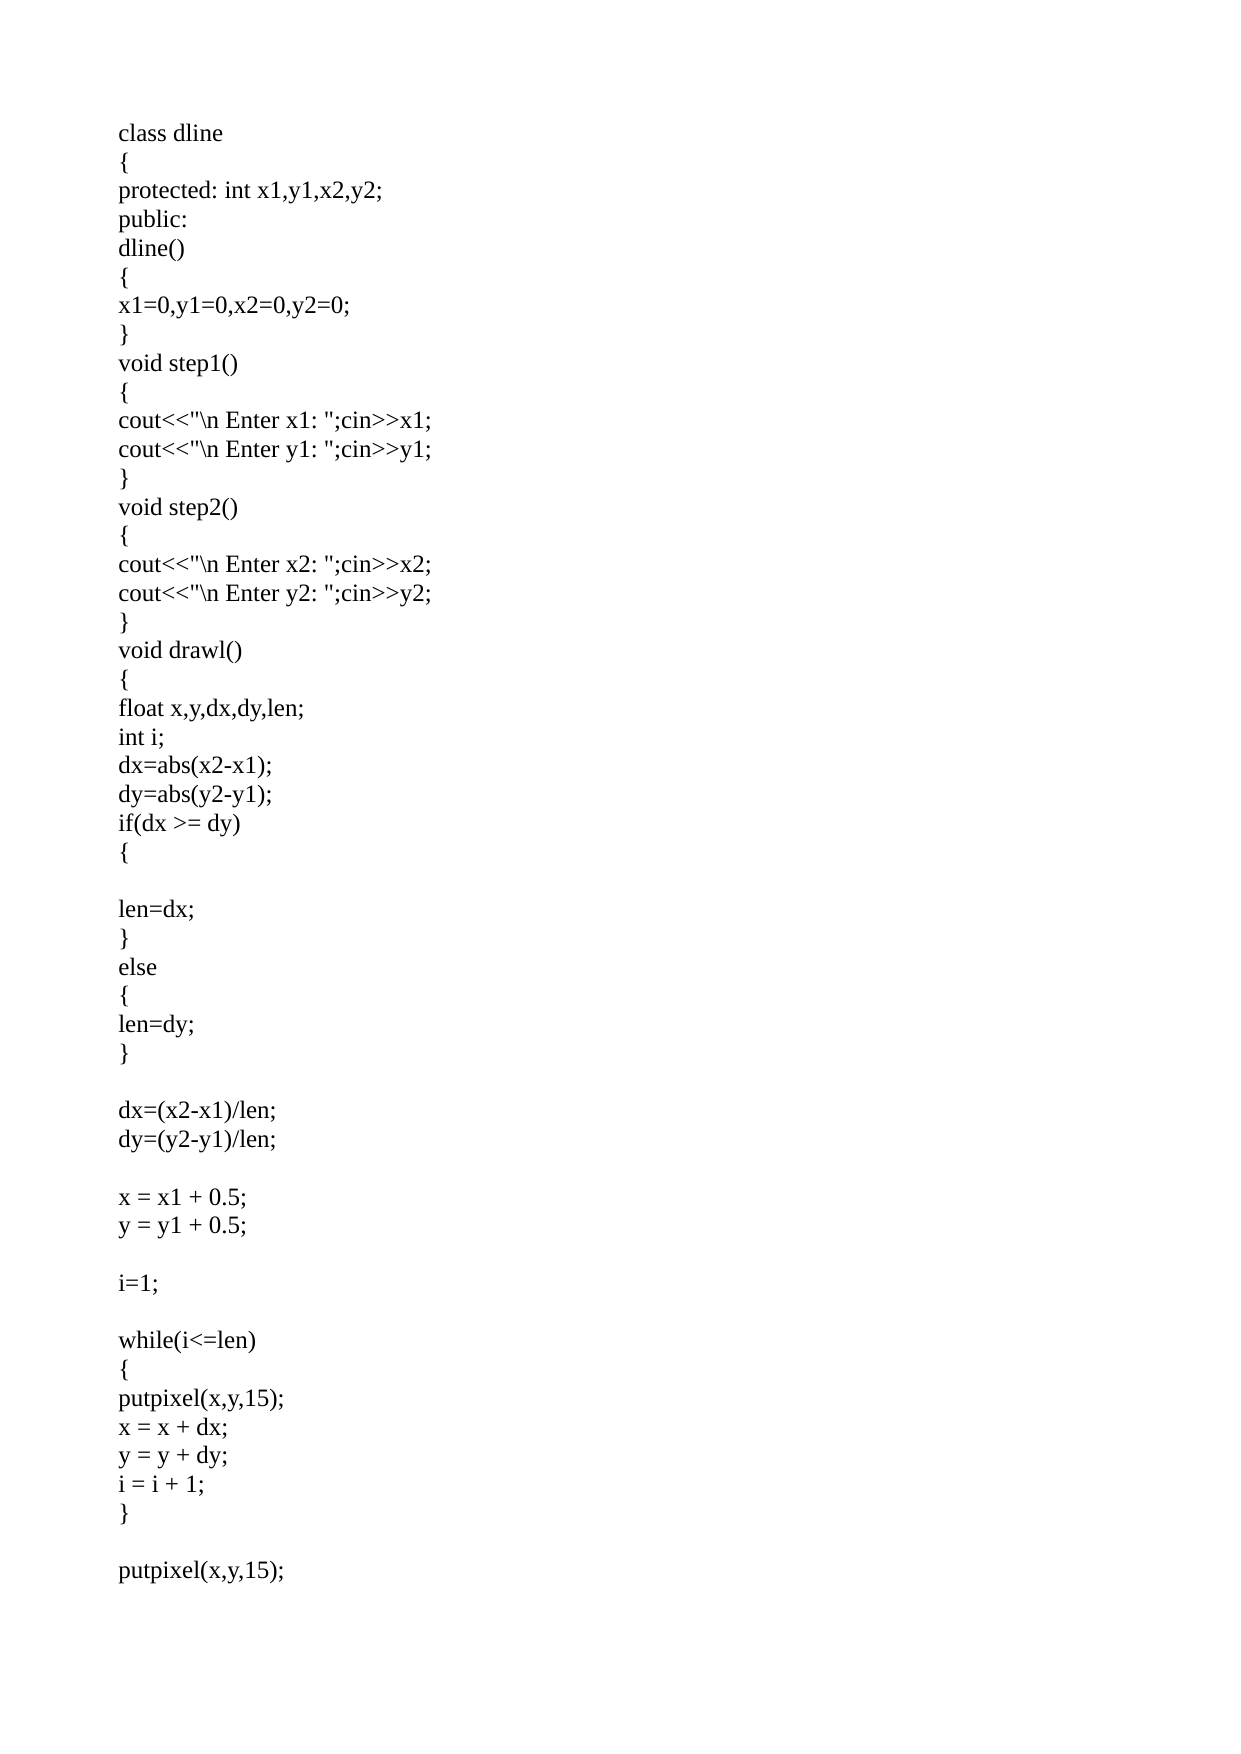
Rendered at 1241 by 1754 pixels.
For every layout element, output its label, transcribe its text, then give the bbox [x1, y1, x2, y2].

text int i; [118, 722, 1122, 751]
text { [118, 664, 1122, 693]
text } [118, 607, 1122, 636]
text x = x + dx; [118, 1412, 1122, 1441]
text void step2() [118, 492, 1122, 521]
text len=dy; [118, 1009, 1122, 1038]
text i=1; [118, 1268, 1122, 1297]
text } [118, 463, 1122, 492]
text public: [118, 204, 1122, 233]
text protected: int x1,y1,x2,y2; [118, 176, 1122, 204]
text class dline [118, 118, 1122, 147]
text dx=abs(x2-x1); [118, 751, 1122, 779]
text dx=(x2-x1)/len; [118, 1096, 1122, 1124]
text i = i + 1; [118, 1469, 1122, 1498]
text while(i<=len) [118, 1326, 1122, 1354]
text dy=(y2-y1)/len; [118, 1124, 1122, 1153]
text cout<<"\n Enter y1: ";cin>>y1; [118, 434, 1122, 463]
text { [118, 377, 1122, 406]
text x1=0,y1=0,x2=0,y2=0; [118, 291, 1122, 319]
text if(dx >= dy) [118, 808, 1122, 837]
text cout<<"\n Enter y2: ";cin>>y2; [118, 578, 1122, 607]
text } [118, 923, 1122, 952]
text cout<<"\n Enter x2: ";cin>>x2; [118, 549, 1122, 578]
text cout<<"\n Enter x1: ";cin>>x1; [118, 406, 1122, 434]
text else [118, 952, 1122, 981]
text dline() [118, 233, 1122, 262]
text len=dx; [118, 894, 1122, 923]
text putpixel(x,y,15); [118, 1383, 1122, 1412]
text { [118, 147, 1122, 176]
text void drawl() [118, 636, 1122, 664]
text y = y1 + 0.5; [118, 1211, 1122, 1239]
text x = x1 + 0.5; [118, 1182, 1122, 1211]
text } [118, 1498, 1122, 1527]
text void step1() [118, 348, 1122, 377]
text float x,y,dx,dy,len; [118, 693, 1122, 722]
text } [118, 319, 1122, 348]
text y = y + dy; [118, 1441, 1122, 1469]
text { [118, 981, 1122, 1009]
text { [118, 1354, 1122, 1383]
text } [118, 1038, 1122, 1067]
text { [118, 521, 1122, 549]
text putpixel(x,y,15); [118, 1556, 1122, 1584]
text { [118, 262, 1122, 291]
text dy=abs(y2-y1); [118, 779, 1122, 808]
text { [118, 837, 1122, 866]
